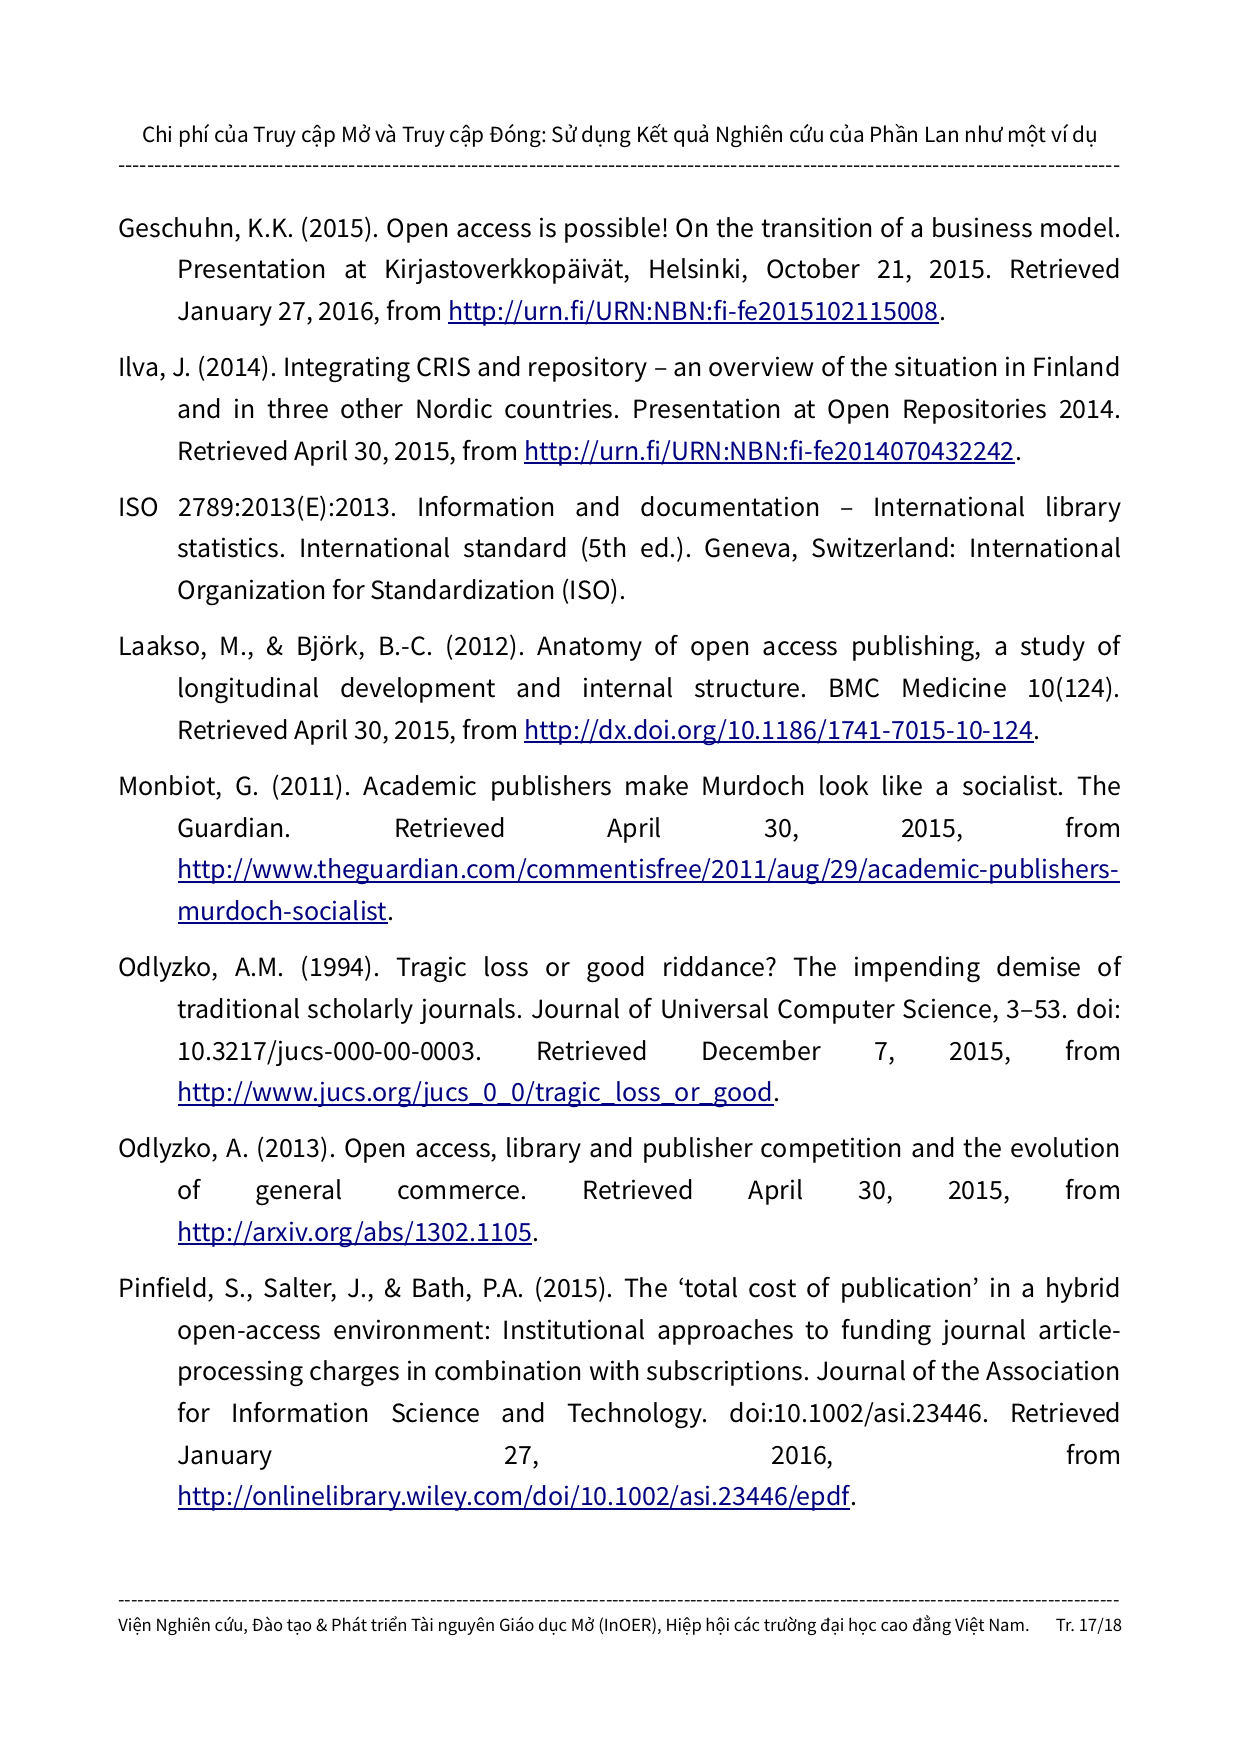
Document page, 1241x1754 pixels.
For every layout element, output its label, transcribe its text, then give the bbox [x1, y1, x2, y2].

text Ilva, J. (2014). Integrating CRIS and repository – an overview of the situation in Finland and in three other Nordic countries. Presentation at Open Repositories 2014. Retrieved April 30, 2015, from http://urn.fi/URN:NBN:fi-fe2014070432242. [118, 348, 1122, 467]
text Geschuhn, K.K. (2015). Open access is possible! On the transition of a business model. Presentation at Kirjastoverkkopäivät, Helsinki, October 21, 2015. Retrieved January 27, 2016, from http://urn.fi/URN:NBN:fi-fe2015102115008. [118, 208, 1122, 328]
text Odlyzko, A. (2013). Open access, library and publisher competition and the evolution of general commerce. Retrieved April 30, 2015, from http://arxiv.org/abs/1302.1105. [118, 1129, 1122, 1248]
text Pinfield, S., Salter, J., & Bath, P.A. (2015). The ‘total cost of publication’ in a hybrid open-access environment: Institutional approaches to funding journal article-processing charges in combination with subscriptions. Journal of the Association for Information Science and Technology. doi:10.1002/asi.23446. Retrieved January 27, 2016, from http://onlinelibrary.wiley.com/doi/10.1002/asi.23446/epdf. [118, 1268, 1122, 1513]
text Laakso, M., & Björk, B.-C. (2012). Anatomy of open access publishing, a study of longitudinal development and internal structure. BMC Medicine 10(124). Retrieved April 30, 2015, from http://dx.doi.org/10.1186/1741-7015-10-124. [118, 627, 1122, 746]
text ISO 2789:2013(E):2013. Information and documentation – International library statistics. International standard (5th ed.). Geneva, Switzerland: International Organization for Standardization (ISO). [118, 487, 1122, 607]
text Odlyzko, A.M. (1994). Tragic loss or good riddance? The impending demise of traditional scholarly journals. Journal of Universal Computer Science, 3–53. doi: 10.3217/jucs-000-00-0003. Retrieved December 7, 2015, from http://www.jucs.org/jucs_0_0/tragic_loss_or_good. [118, 948, 1122, 1109]
text Monbiot, G. (2011). Academic publishers make Murdoch look like a socialist. The Guardian. Retrieved April 30, 2015, from http://www.theguardian.com/commentisfree/2011/aug/29/academic-publishers-murdoch-socialist. [118, 766, 1122, 928]
